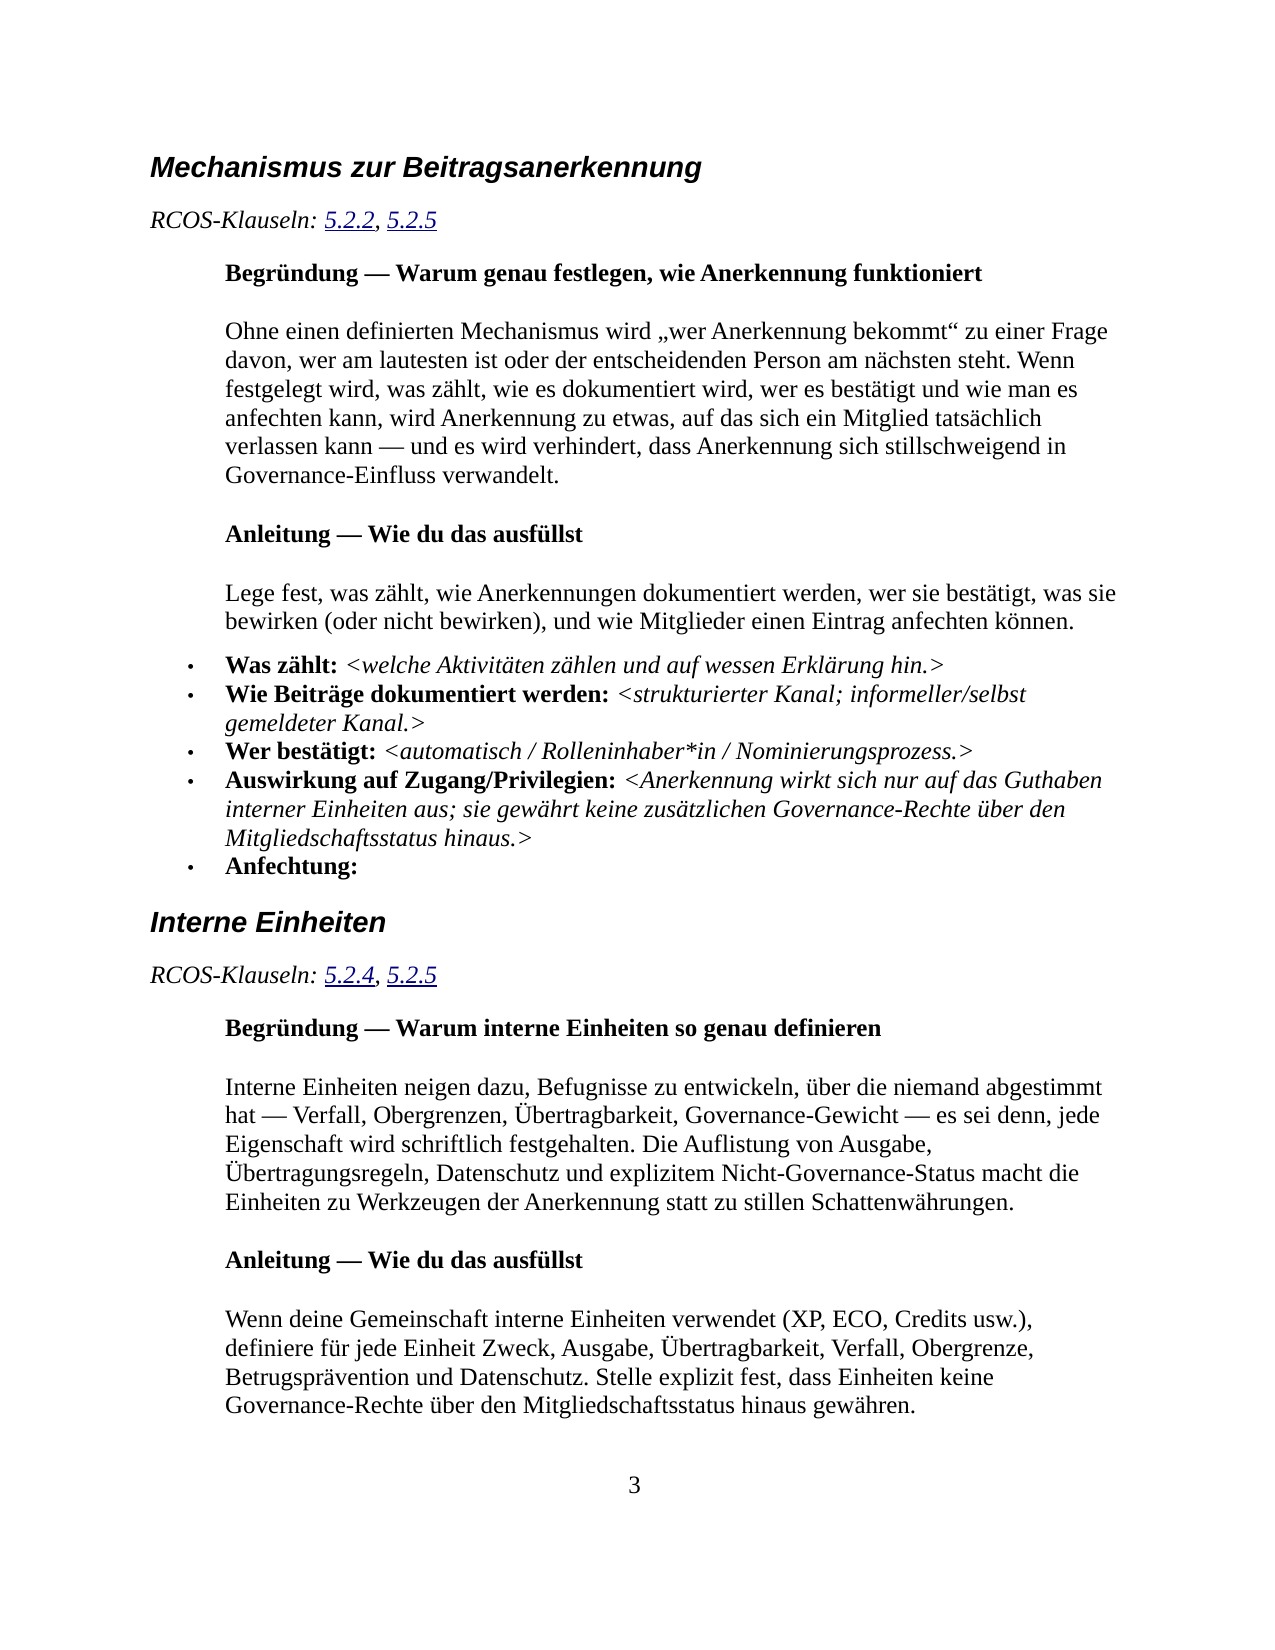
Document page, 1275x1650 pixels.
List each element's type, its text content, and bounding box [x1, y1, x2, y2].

text Interne Einheiten neigen dazu, Befugnisse zu entwickeln, über die niemand abgestimmt hat — Verfall, Obergrenzen, Übertragbarkeit, Governance-Gewicht — es sei denn, jede Eigenschaft wird schriftlich festgehalten. Die Auflistung von Ausgabe, Übertragungsregeln, Datenschutz und explizitem Nicht-Governance-Status macht die Einheiten zu Werkzeugen der Anerkennung statt zu stillen Schattenwährungen. [225, 1072, 1125, 1215]
text Begründung — Warum interne Einheiten so genau definieren [225, 1013, 1125, 1042]
text Anleitung — Wie du das ausfüllst [225, 1245, 1125, 1274]
text RCOS-Klauseln: 5.2.2, 5.2.5 [150, 205, 1125, 234]
text Ohne einen definierten Mechanismus wird „wer Anerkennung bekommt“ zu einer Frage davon, wer am lautesten ist oder der entscheidenden Person am nächsten steht. Wenn festgelegt wird, was zählt, wie es dokumentiert wird, wer es bestätigt und wie man es anfechten kann, wird Anerkennung zu etwas, auf das sich ein Mitglied tatsächlich verlassen kann — und es wird verhindert, dass Anerkennung sich stillschweigend in Governance-Einfluss verwandelt. [225, 316, 1125, 489]
text Wenn deine Gemeinschaft interne Einheiten verwendet (XP, ECO, Credits usw.), definiere für jede Einheit Zweck, Ausgabe, Übertragbarkeit, Verfall, Obergrenze, Betrugsprävention und Datenschutz. Stelle explizit fest, dass Einheiten keine Governance-Rechte über den Mitgliedschaftsstatus hinaus gewähren. [225, 1304, 1125, 1419]
list Wer bestätigt: <automatisch / Rolleninhaber*in / Nominierungsprozess.> [187, 736, 1125, 765]
text Lege fest, was zählt, wie Anerkennungen dokumentiert werden, wer sie bestätigt, was sie bewirken (oder nicht bewirken), und wie Mitglieder einen Eintrag anfechten können. [225, 578, 1125, 635]
subtitle Mechanismus zur Beitragsanerkennung [150, 150, 1125, 183]
list Wie Beiträge dokumentiert werden: <strukturierter Kanal; informeller/selbst gemeldeter Kanal.> [187, 679, 1125, 736]
text Anleitung — Wie du das ausfüllst [225, 519, 1125, 548]
text Begründung — Warum genau festlegen, wie Anerkennung funktioniert [225, 258, 1125, 286]
list Was zählt: <welche Aktivitäten zählen und auf wessen Erklärung hin.> [187, 650, 1125, 679]
subtitle Interne Einheiten [150, 905, 1125, 939]
text RCOS-Klauseln: 5.2.4, 5.2.5 [150, 960, 1125, 989]
list Auswirkung auf Zugang/Privilegien: <Anerkennung wirkt sich nur auf das Guthaben interner Einheiten aus; sie gewährt keine zusätzlichen Governance-Rechte über den Mitgliedschaftsstatus hinaus.> [187, 765, 1125, 851]
list Anfechtung: [187, 851, 1125, 880]
